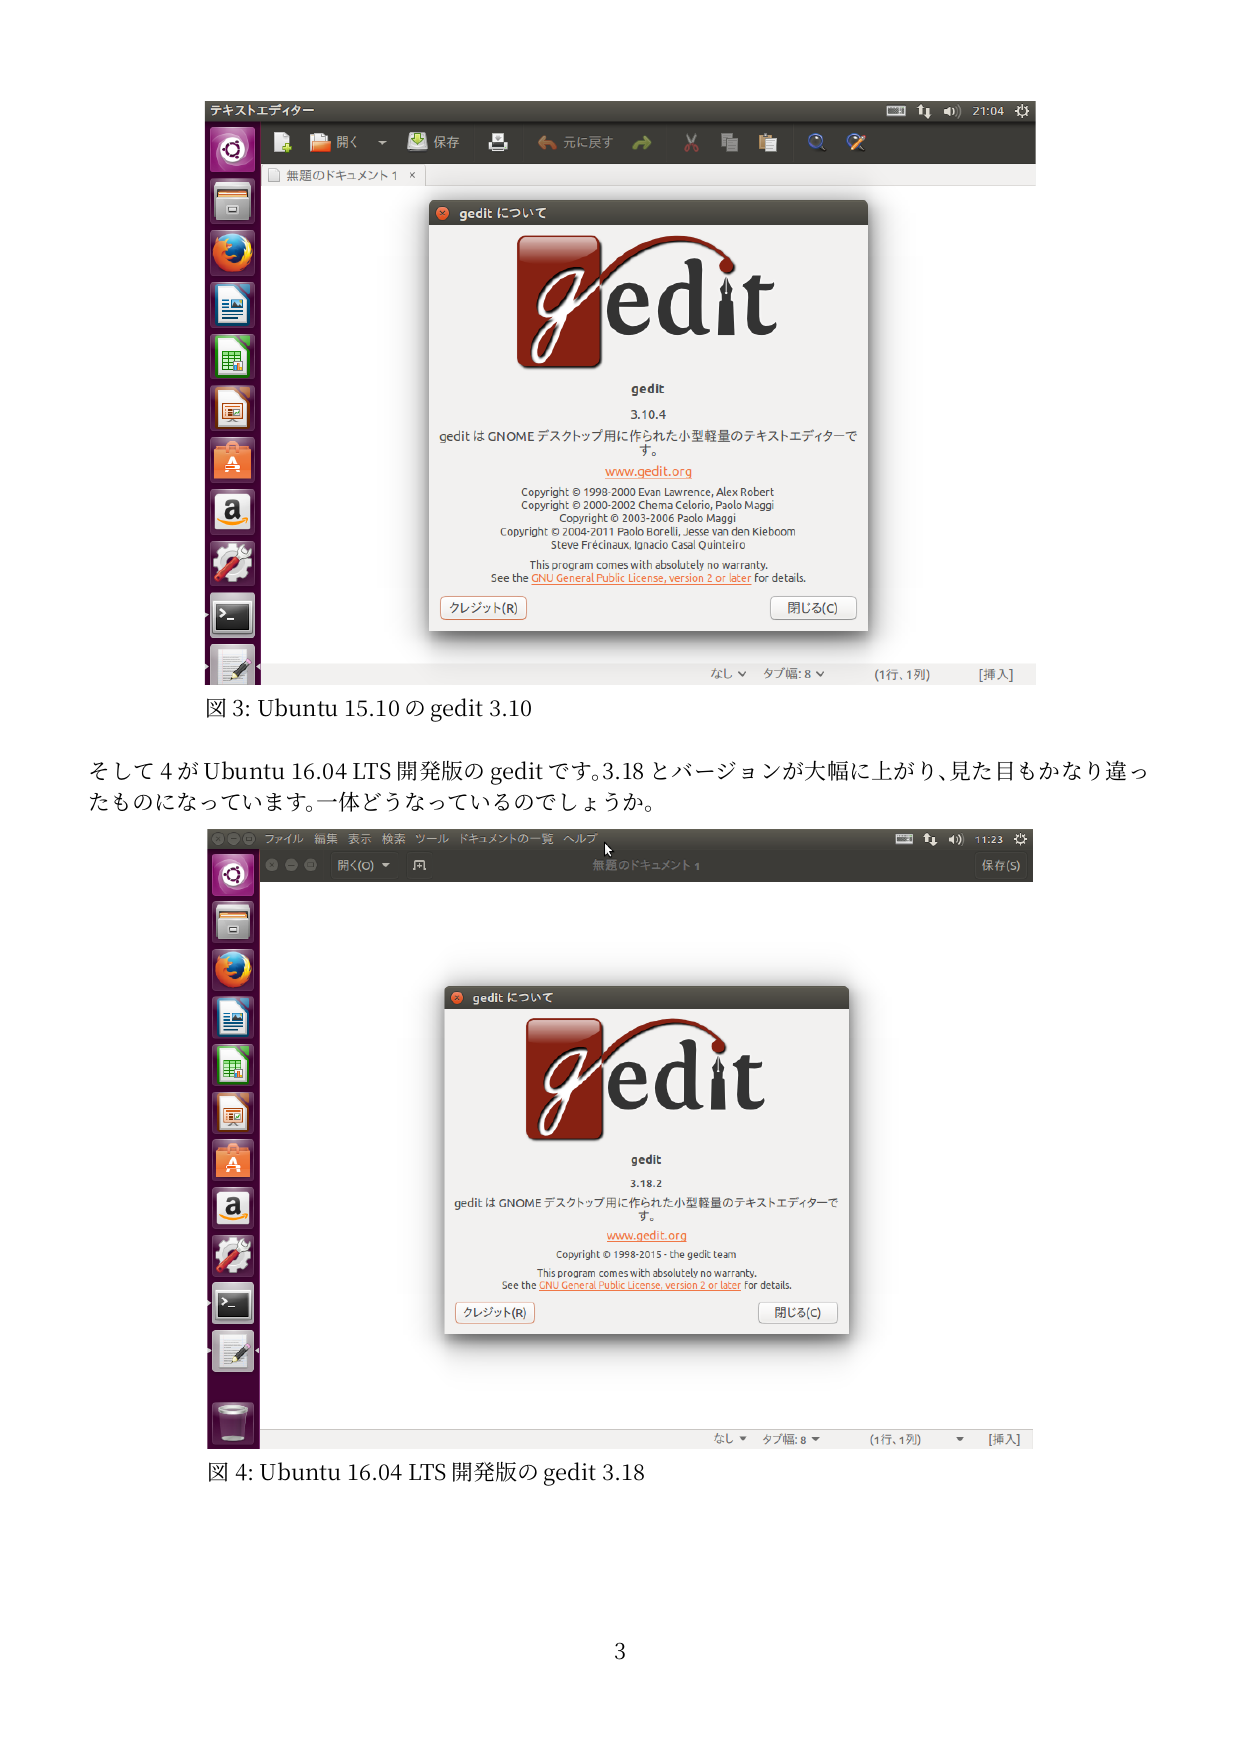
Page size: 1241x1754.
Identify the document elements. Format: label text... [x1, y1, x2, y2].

picture [207, 829, 1033, 1449]
text 図 4: Ubuntu 16.04 LTS開発版のgedit 3.18 [207, 1449, 1033, 1486]
text そして図 4がUbuntu 16.04 LTS開発版のgeditです。3.18とバージョンが大幅に上がり、見た目もかなり違ったものになっています。一体どうなっているのでしょうか。 [88, 754, 1152, 817]
text 図 3: Ubuntu 15.10のgedit 3.10 [205, 685, 1036, 723]
picture [204, 101, 1036, 685]
